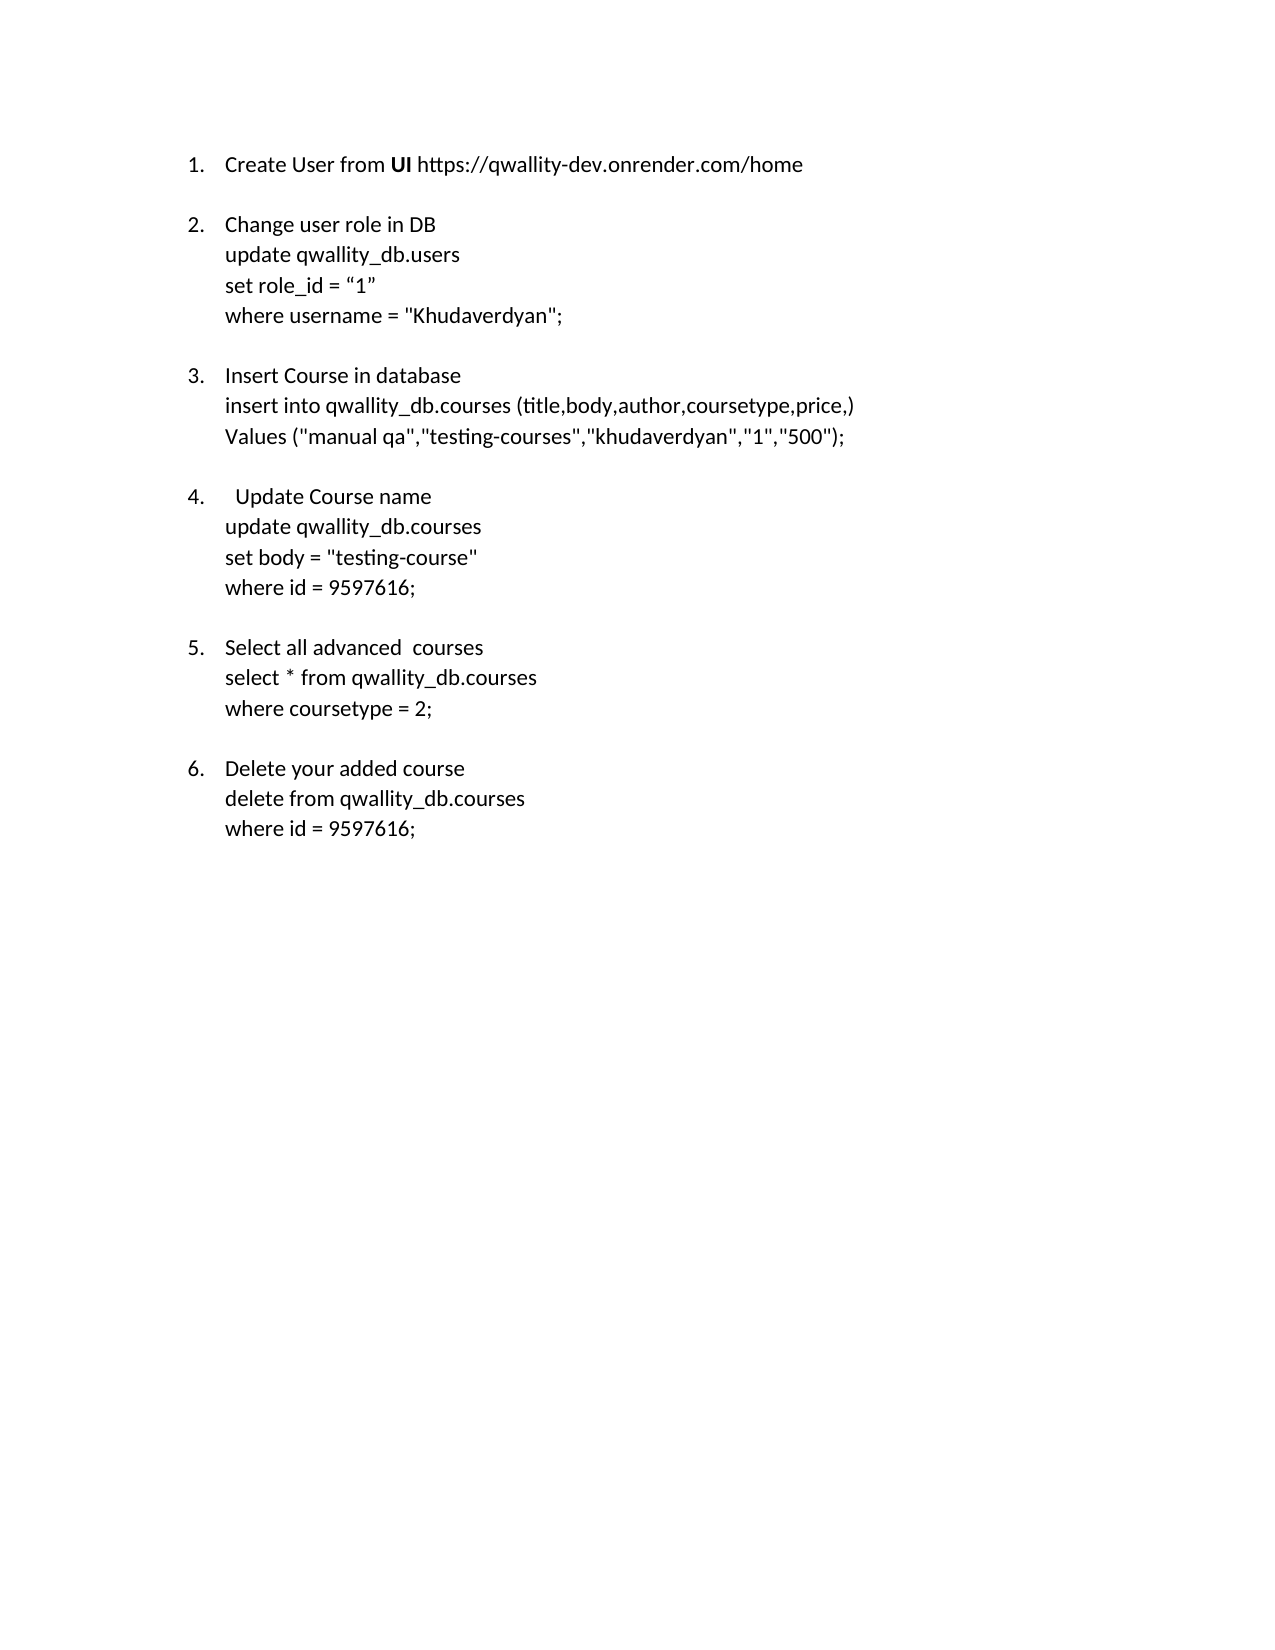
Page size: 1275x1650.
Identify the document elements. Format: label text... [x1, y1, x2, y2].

list set role_id = “1” [187, 271, 1125, 299]
list update qwallity_db.users [187, 241, 1125, 269]
list Insert Course in database [187, 361, 1125, 389]
list set body = "testing-course" [225, 543, 1125, 571]
list delete from qwallity_db.courses [187, 784, 1125, 812]
list select * from qwallity_db.courses [187, 663, 1125, 692]
list Delete your added course [187, 754, 1125, 782]
list where coursetype = 2; [187, 694, 1125, 722]
list update qwallity_db.courses [225, 512, 1125, 541]
list where id = 9597616; [225, 573, 1125, 601]
list Update Course name [187, 482, 1125, 510]
list Values ("manual qa","testing-courses","khudaverdyan","1","500"); [187, 422, 1125, 450]
list where username = "Khudaverdyan"; [187, 301, 1125, 329]
list Create User from UI https://qwallity-dev.onrender.com/home [187, 150, 1125, 178]
list where id = 9597616; [187, 814, 1125, 843]
list Change user role in DB [187, 210, 1125, 238]
list insert into qwallity_db.courses (title,body,author,coursetype,price,) [187, 392, 1125, 420]
list Select all advanced courses [187, 633, 1125, 661]
